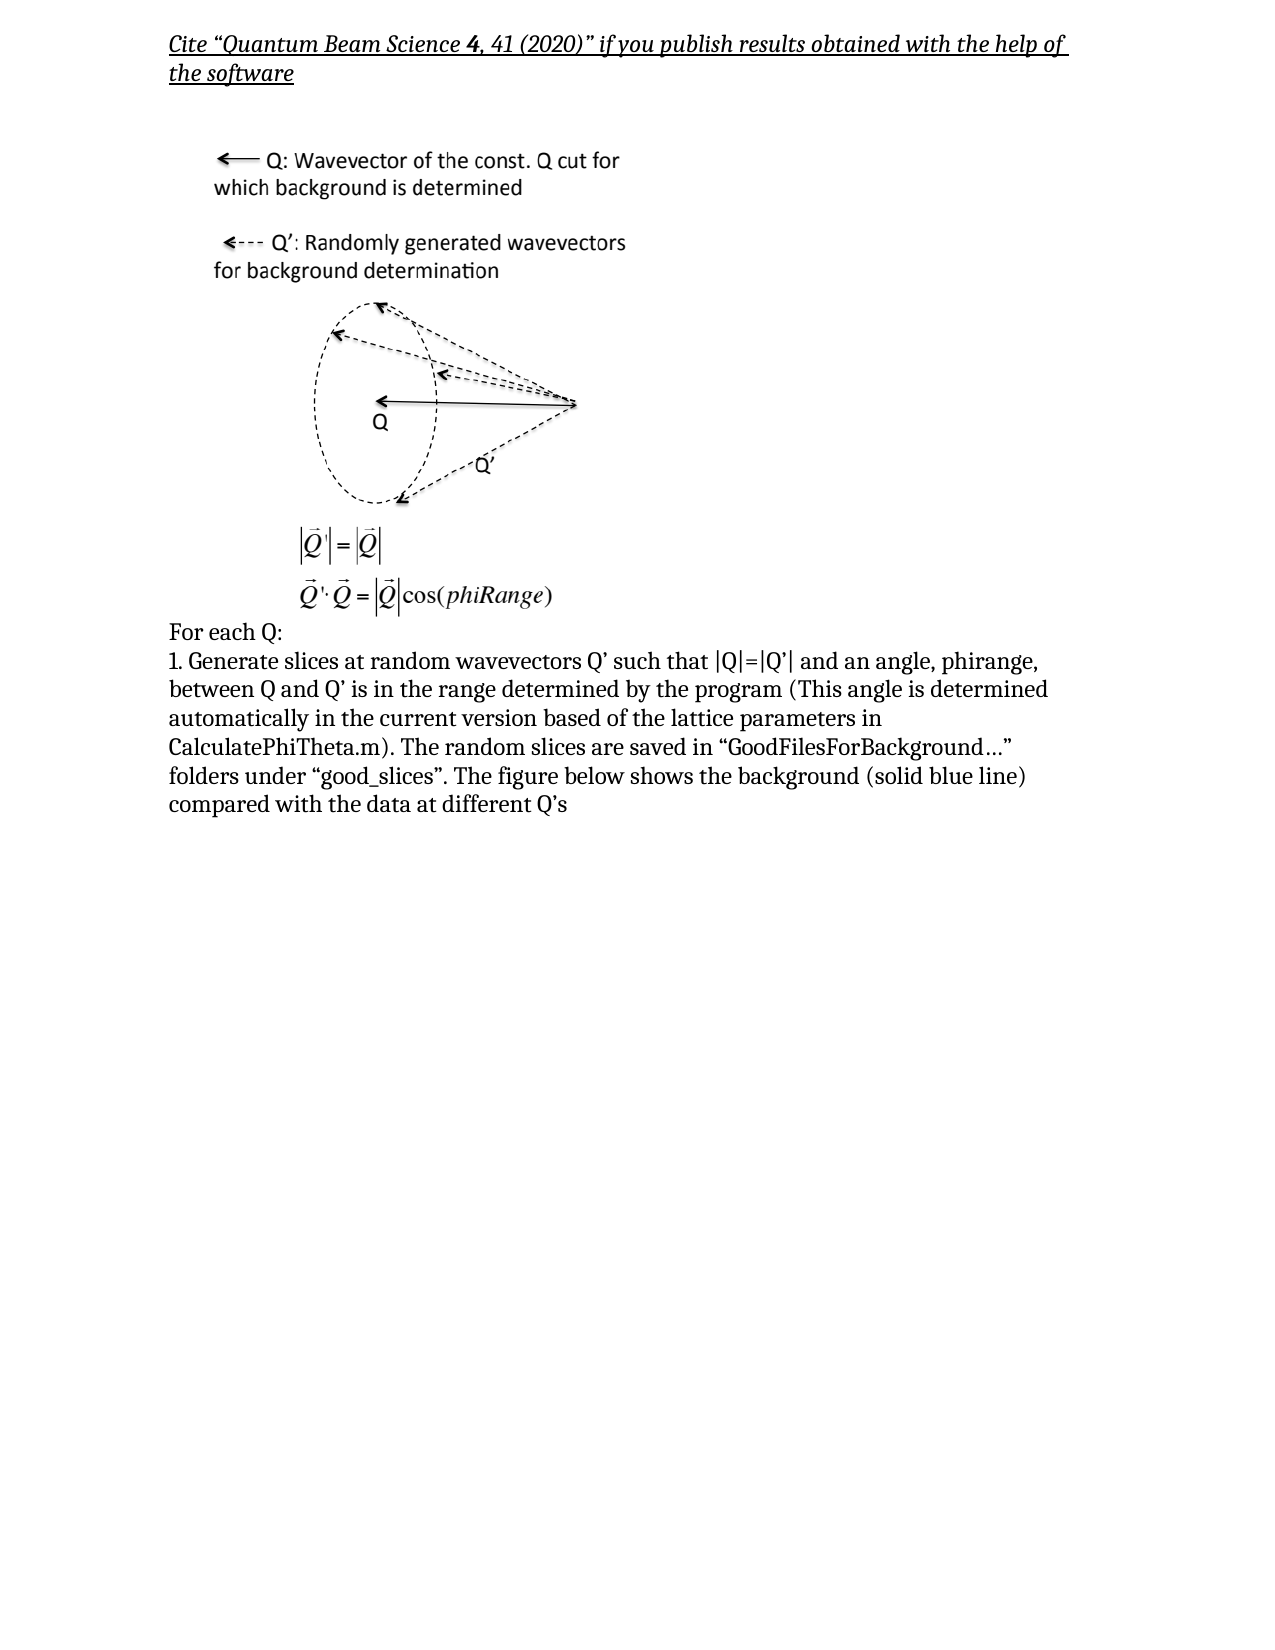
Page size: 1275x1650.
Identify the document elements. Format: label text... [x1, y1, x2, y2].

text 1. Generate slices at random wavevectors Q’ such that |Q|=|Q’| and an angle, phirange, between Q and Q’ is in the range determined by the program (This angle is determined automatically in the current version based of the lattice parameters in CalculatePhiTheta.m). The random slices are saved in “GoodFilesForBackground…” folders under “good_slices”. The figure below shows the background (solid blue line) compared with the data at different Q’s [169, 647, 1087, 819]
text For each Q: [169, 618, 1087, 647]
